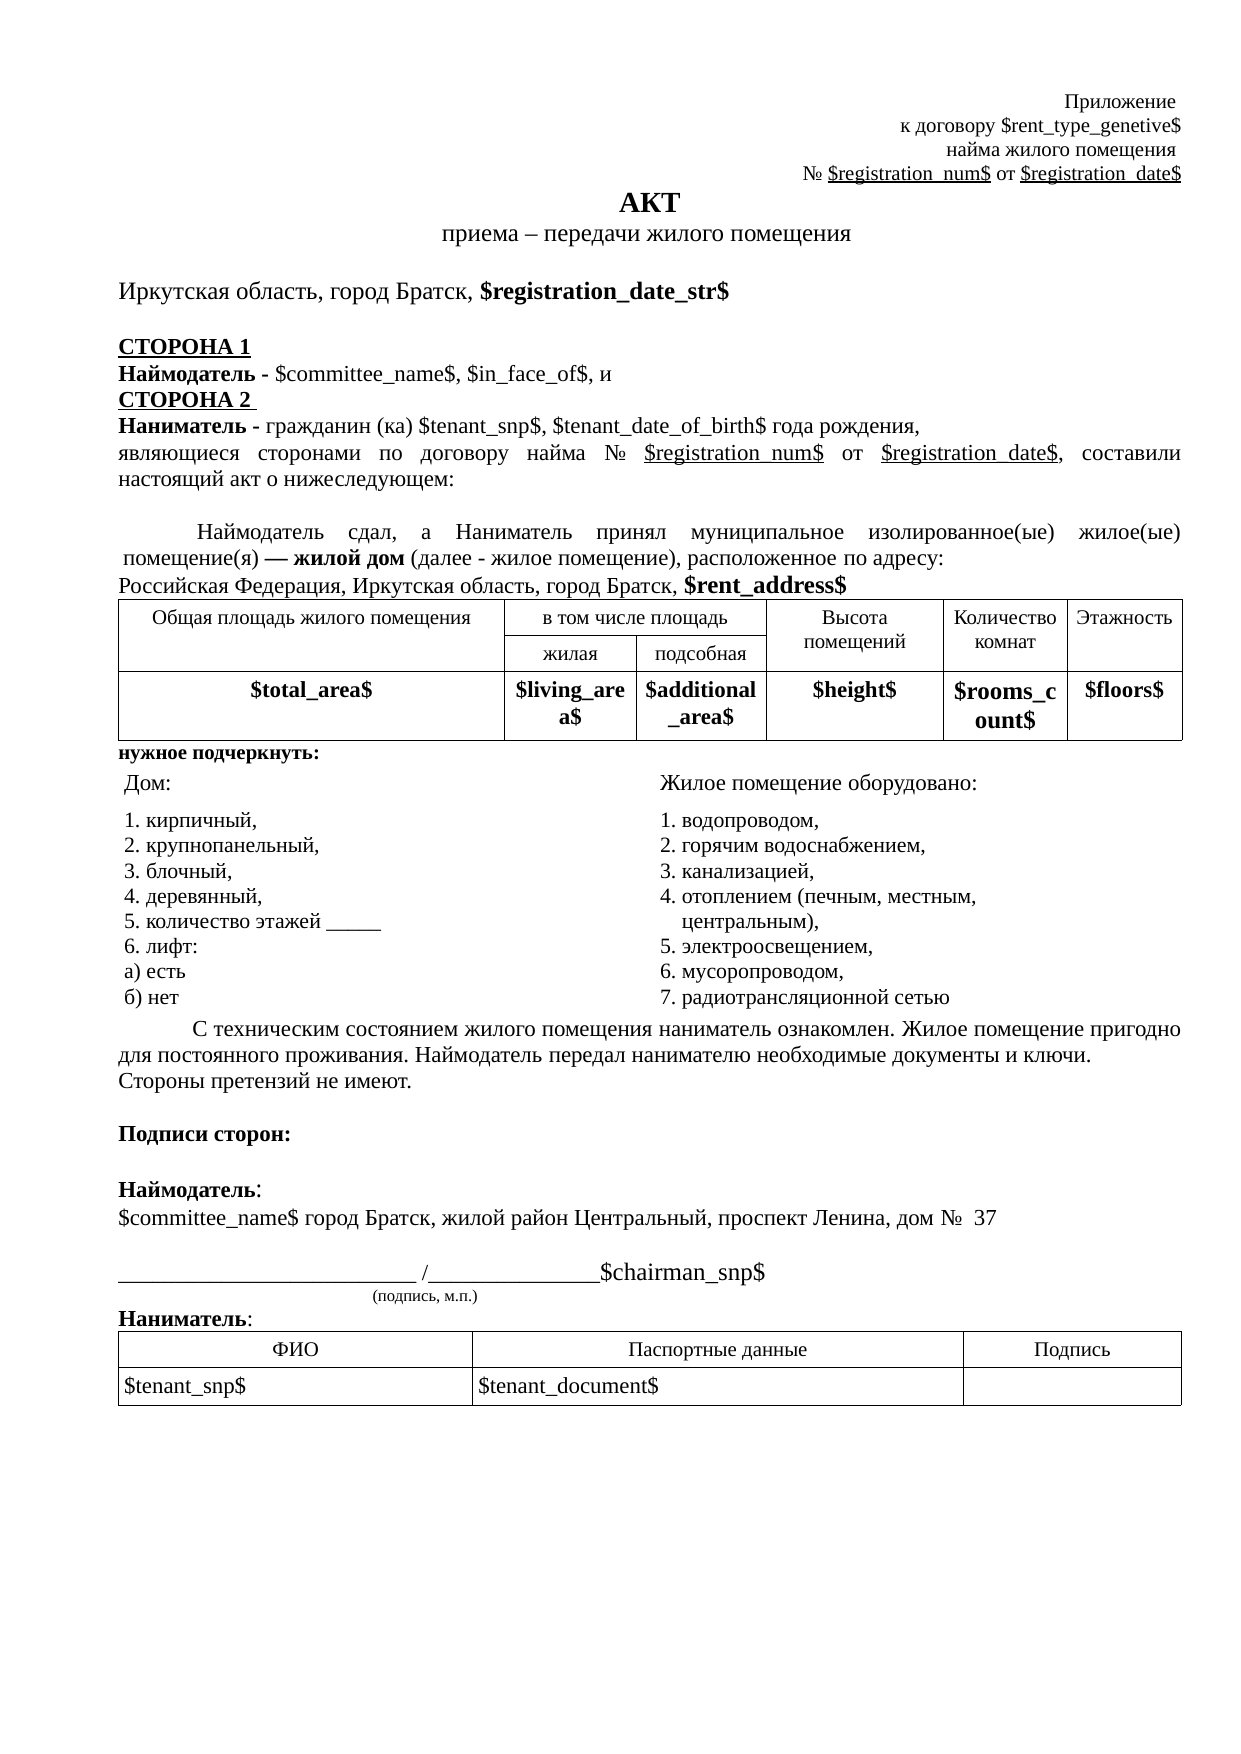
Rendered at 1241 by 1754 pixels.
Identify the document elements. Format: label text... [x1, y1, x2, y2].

table_cell $living_area$ [505, 672, 636, 739]
text С техническим состоянием жилого помещения наниматель ознакомлен. Жилое помещение пригодно для постоянного проживания. Наймодатель передал нанимателю необходимые документы и ключи. [118, 1015, 1181, 1067]
table_header Высота помещений [767, 600, 943, 671]
text АКТ [118, 185, 1181, 218]
table_cell $height$ [767, 672, 943, 739]
table_cell $rooms_count$ [944, 672, 1067, 739]
table_header Количество комнат [944, 600, 1067, 671]
text Наймодатель: [118, 1173, 1181, 1204]
text Стороны претензий не имеют. [118, 1067, 1181, 1094]
table_cell $tenant_document$ [473, 1368, 963, 1404]
table_cell 1. кирпичный, 2. крупнопанельный, 3. блочный, 4. деревянный, 5. количество этажей _____ 6. лифт: а) есть б) нет [118, 802, 654, 1015]
text Приложение [118, 88, 1181, 113]
text найма жилого помещения [118, 137, 1181, 161]
table_cell $tenant_snp$ [119, 1368, 472, 1404]
list Российская Федерация, Иркутская область, город Братск, $rent_address$ [118, 571, 1181, 599]
table_header Паспортные данные [473, 1332, 963, 1367]
text являющиеся сторонами по договору найма № $registration_num$ от $registration_date$, составили настоящий акт о нижеследующем: [118, 439, 1181, 491]
text Наймодатель сдал, а Наниматель принял муниципальное изолированное(ые) жилое(ые) помещение(я) — жилой дом (далее - жилое помещение), расположенное по адресу: [123, 518, 1181, 571]
text Наниматель: [118, 1305, 1181, 1331]
text приема – передачи жилого помещения [118, 218, 1181, 247]
text $committee_name$ город Братск, жилой район Центральный, проспект Ленина, дом № 37 [118, 1204, 1181, 1230]
text к договору $rent_type_genetive$ [118, 113, 1181, 137]
text нужное подчеркнуть: [118, 741, 1181, 764]
table_cell $floors$ [1068, 672, 1182, 739]
table_cell $total_area$ [119, 672, 504, 739]
table_cell 1. водопроводом, 2. горячим водоснабжением, 3. канализацией, 4. отоплением (печным, местным, центральным), 5. электроосвещением, 6. мусоропроводом, 7. радиотрансляционной сетью [654, 802, 1182, 1015]
table_header в том числе площадь [505, 600, 766, 635]
text (подпись, м.п.) [118, 1286, 1181, 1305]
text СТОРОНА 2 [118, 386, 1181, 412]
table_cell $additional_area$ [637, 672, 766, 739]
text № $registration_num$ от $registration_date$ [118, 161, 1181, 185]
text Наниматель - гражданин (ка) $tenant_snp$, $tenant_date_of_birth$ года рождения, [118, 412, 1181, 439]
table_header Этажность [1068, 600, 1182, 671]
text СТОРОНА 1 [118, 333, 1181, 360]
table_cell жилая [505, 636, 636, 671]
text Наймодатель - $committee_name$, $in_face_of$, и [118, 360, 1181, 386]
text __________________________ /_______________$chairman_snp$ [118, 1257, 1181, 1286]
table_header Дом: [118, 764, 654, 802]
table_header Подпись [964, 1332, 1181, 1367]
table_header Общая площадь жилого помещения [119, 600, 504, 671]
table_cell подсобная [637, 636, 766, 671]
text Подписи сторон: [118, 1120, 1181, 1146]
table_header Жилое помещение оборудовано: [654, 764, 1182, 802]
table_cell [964, 1368, 1181, 1404]
table_header ФИО [119, 1332, 472, 1367]
text Иркутская область, город Братск, $registration_date_str$ [118, 276, 1181, 304]
